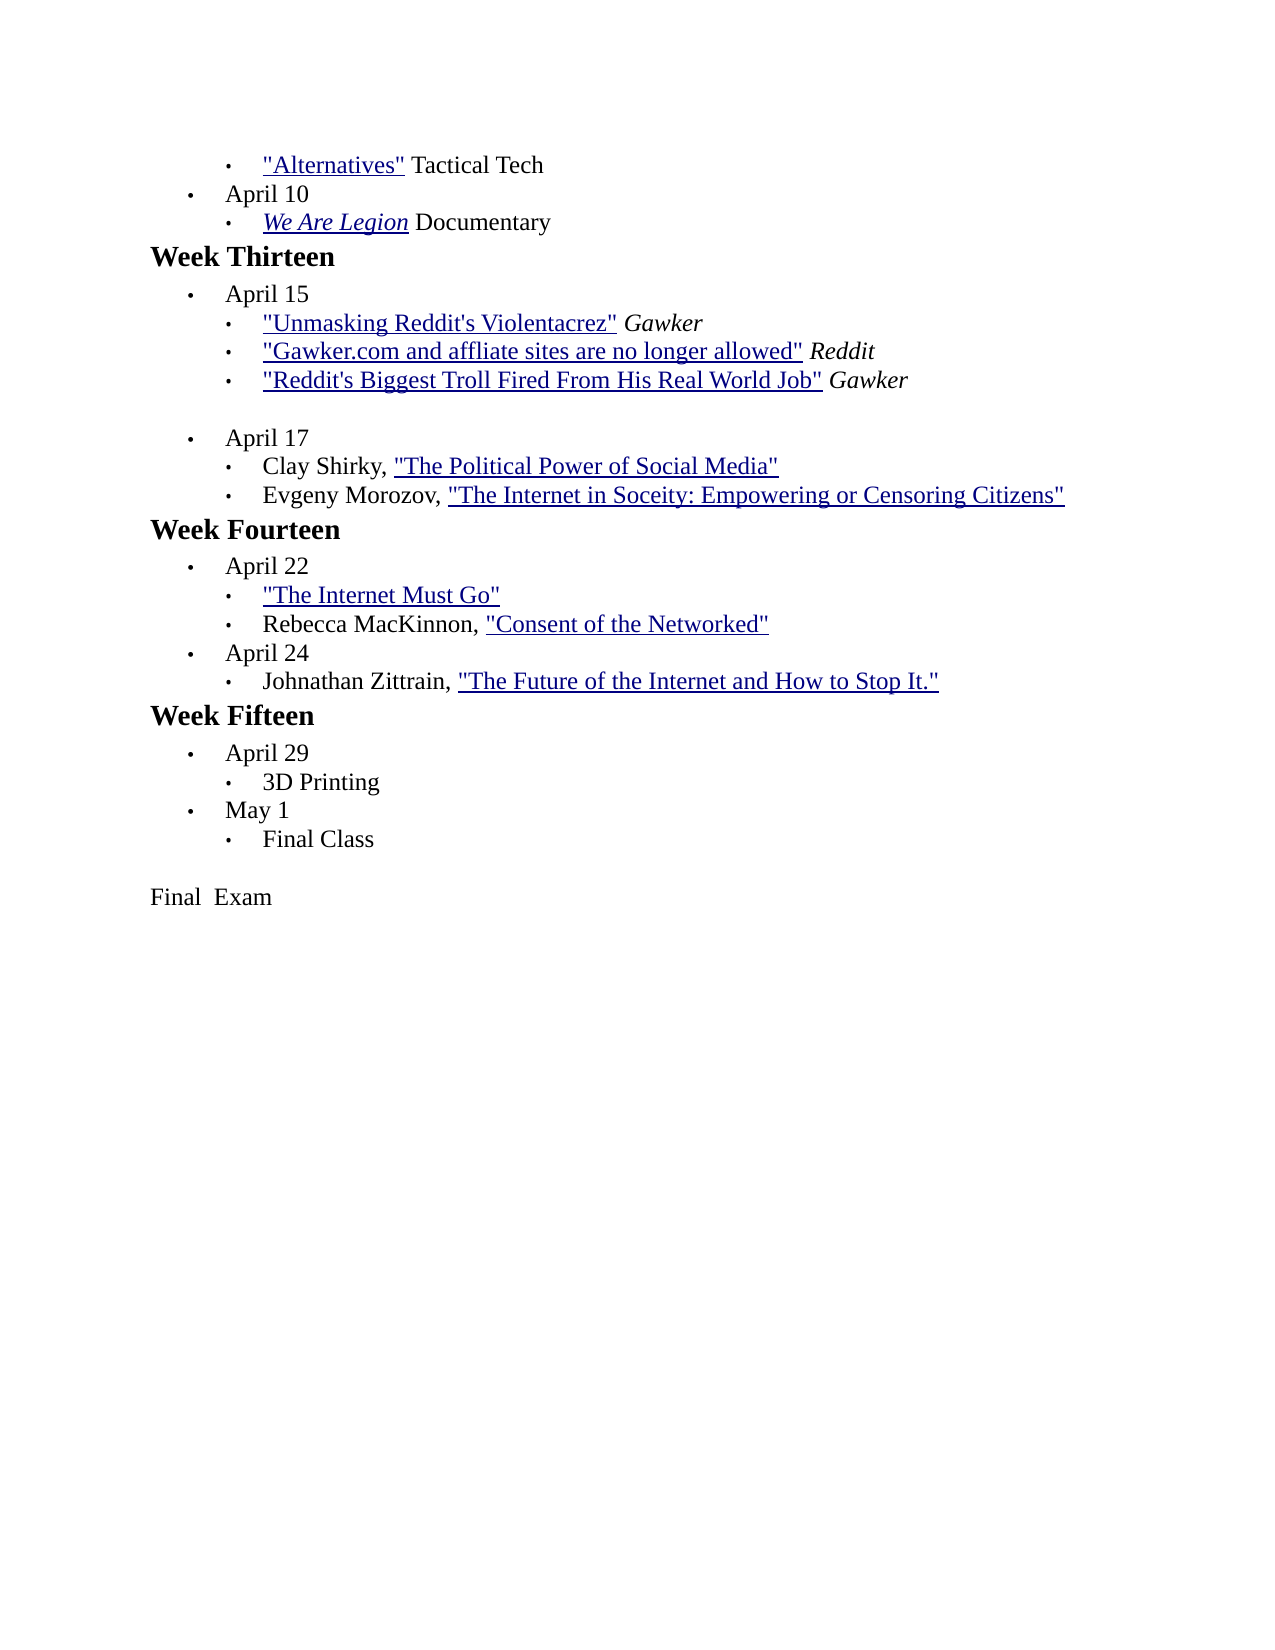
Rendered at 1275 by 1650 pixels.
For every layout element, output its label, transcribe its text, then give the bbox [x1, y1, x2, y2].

list April 15 [187, 279, 1125, 308]
list April 29 [187, 738, 1125, 767]
list April 17 [187, 423, 1125, 451]
list Clay Shirky, "The Political Power of Social Media" [225, 451, 1125, 480]
list April 24 [187, 638, 1125, 666]
list "Alternatives" Tactical Tech [225, 150, 1125, 179]
text Final Exam [150, 882, 1125, 910]
list April 10 [187, 179, 1125, 207]
subtitle Week Thirteen [150, 239, 1125, 273]
list We Are Legion Documentary [225, 207, 1125, 236]
list "The Internet Must Go" [225, 580, 1125, 609]
list "Reddit's Biggest Troll Fired From His Real World Job" Gawker [225, 365, 1125, 423]
list Rebecca MacKinnon, "Consent of the Networked" [225, 609, 1125, 638]
list "Gawker.com and affliate sites are no longer allowed" Reddit [225, 336, 1125, 365]
list May 1 [187, 795, 1125, 824]
list Johnathan Zittrain, "The Future of the Internet and How to Stop It." [225, 666, 1125, 695]
subtitle Week Fourteen [150, 512, 1125, 545]
list Final Class [225, 824, 1125, 853]
list "Unmasking Reddit's Violentacrez" Gawker [225, 308, 1125, 336]
list 3D Printing [225, 767, 1125, 795]
subtitle Week Fifteen [150, 698, 1125, 732]
list Evgeny Morozov, "The Internet in Soceity: Empowering or Censoring Citizens" [225, 480, 1125, 509]
list April 22 [187, 551, 1125, 580]
